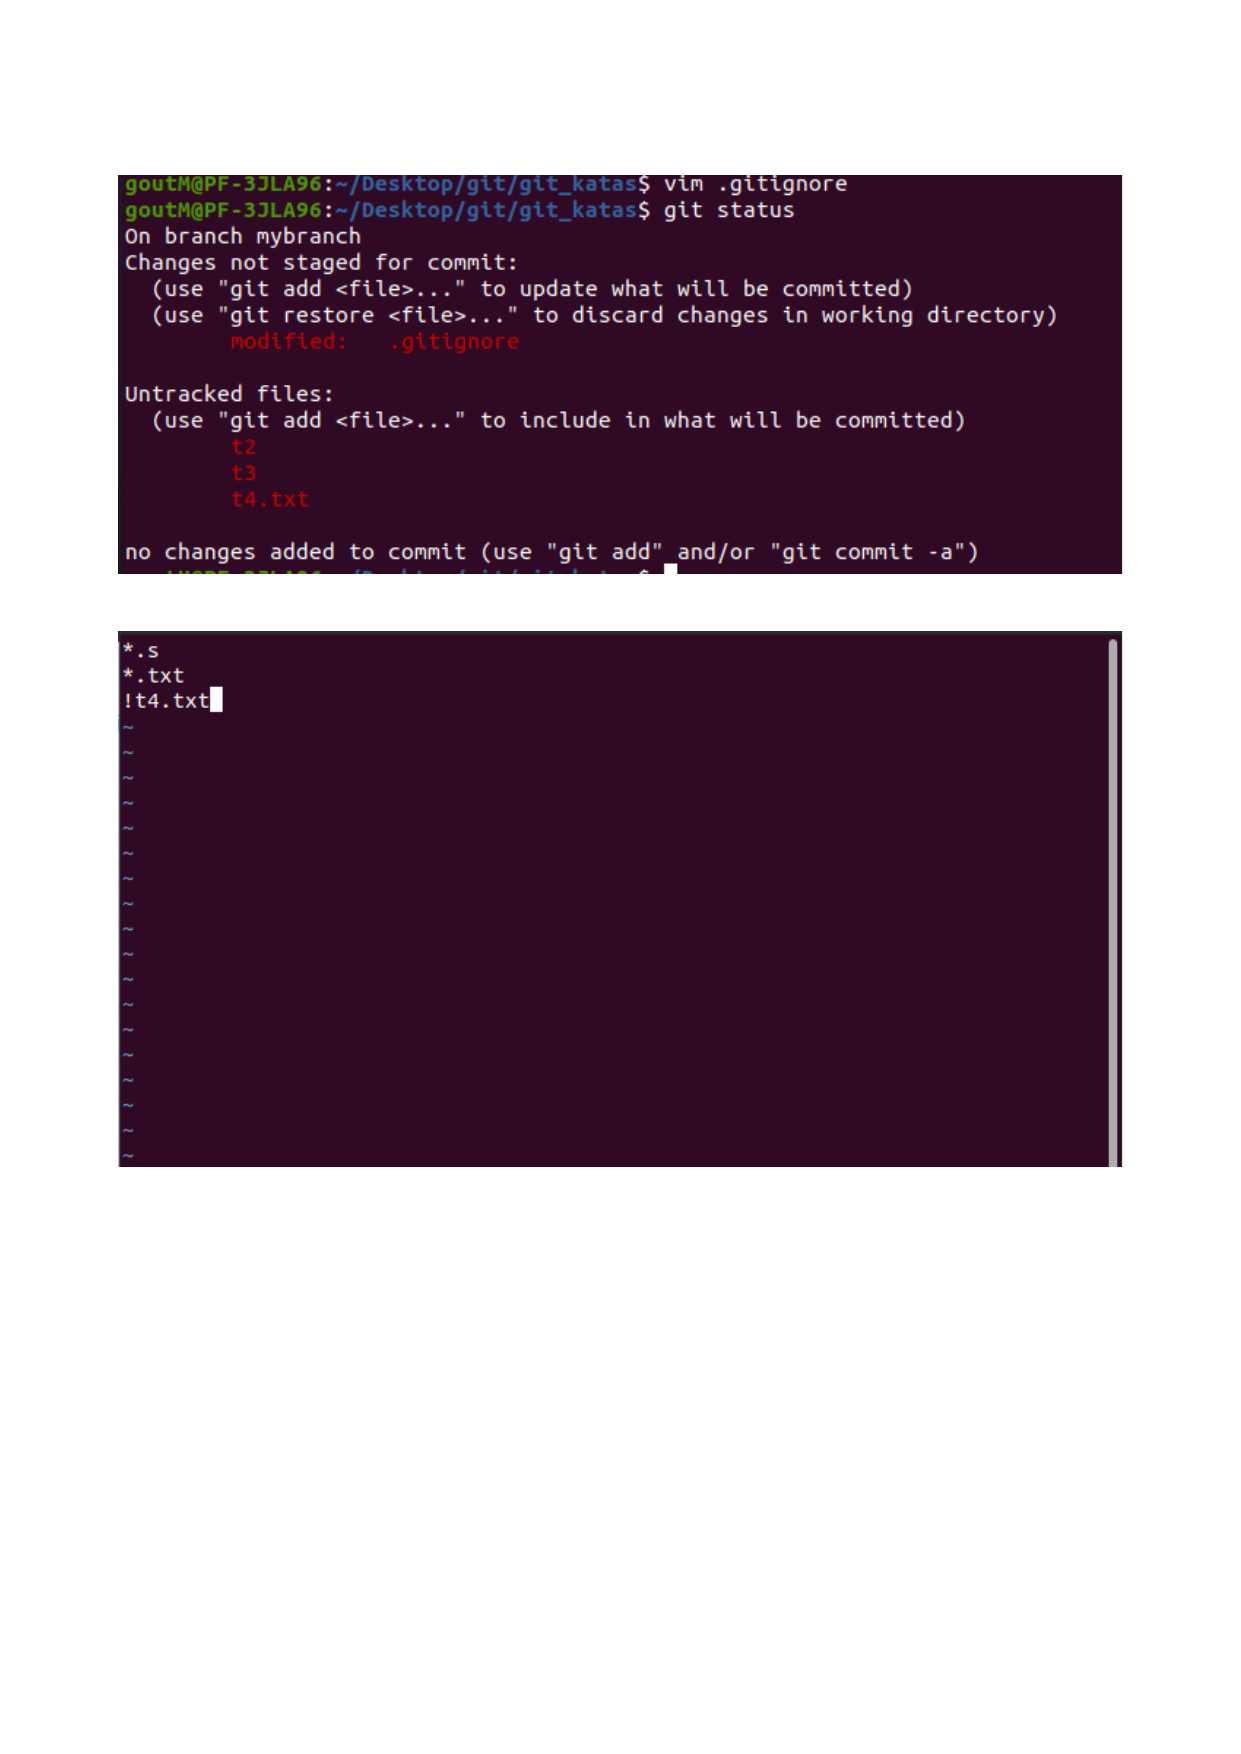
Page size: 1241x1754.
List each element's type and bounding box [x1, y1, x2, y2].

picture [118, 175, 1123, 574]
picture [118, 631, 1123, 1167]
